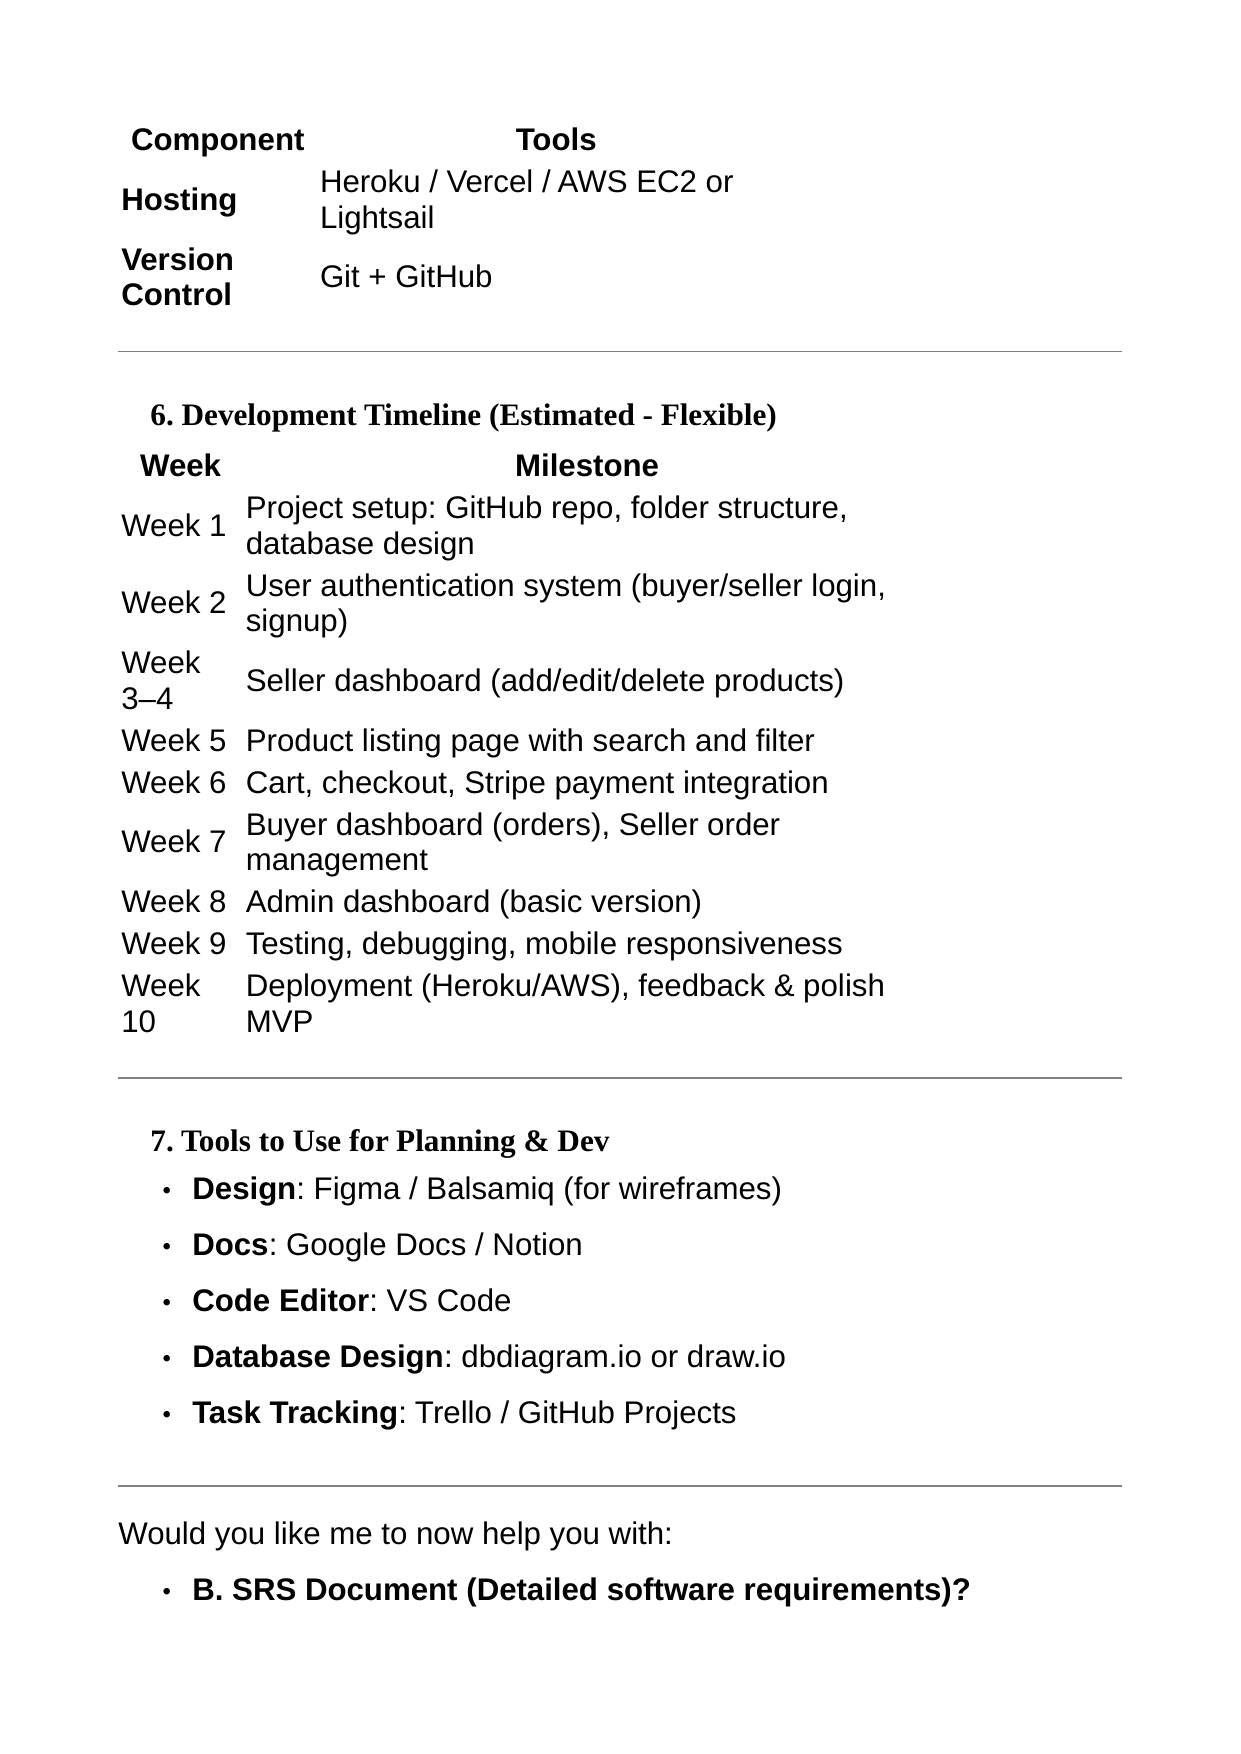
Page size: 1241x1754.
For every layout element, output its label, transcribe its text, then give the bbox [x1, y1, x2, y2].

table_cell Week 2 [118, 564, 243, 641]
table_cell Week 7 [118, 803, 243, 880]
table_cell Week 1 [118, 486, 243, 564]
table_cell Git + GitHub [317, 238, 795, 315]
list Code Editor: VS Code [162, 1282, 1122, 1318]
table_cell Project setup: GitHub repo, folder structure, database design [243, 486, 931, 564]
table_cell Seller dashboard (add/edit/delete products) [243, 641, 931, 719]
text Would you like me to now help you with: [118, 1515, 1122, 1551]
table_cell Week 10 [118, 964, 243, 1042]
subtitle ✅ 6. Development Timeline (Estimated - Flexible) [118, 396, 1122, 432]
table_cell Buyer dashboard (orders), Seller order management [243, 803, 931, 880]
table_cell Cart, checkout, Stripe payment integration [243, 761, 931, 803]
table_cell Version Control [118, 238, 317, 315]
list B. SRS Document (Detailed software requirements)? [162, 1571, 1122, 1607]
table_cell Week 9 [118, 922, 243, 964]
list Database Design: dbdiagram.io or draw.io [162, 1338, 1122, 1374]
table_header Component [118, 118, 317, 160]
table_cell Hosting [118, 160, 317, 238]
table_cell Testing, debugging, mobile responsiveness [243, 922, 931, 964]
table_cell User authentication system (buyer/seller login, signup) [243, 564, 931, 641]
table_header Tools [317, 118, 795, 160]
table_cell Deployment (Heroku/AWS), feedback & polish MVP [243, 964, 931, 1042]
table_cell Admin dashboard (basic version) [243, 880, 931, 922]
table_header Week [118, 444, 243, 486]
table_cell Week 3–4 [118, 641, 243, 719]
table_header Milestone [243, 444, 931, 486]
table_cell Week 6 [118, 761, 243, 803]
list Task Tracking: Trello / GitHub Projects [162, 1394, 1122, 1430]
table_cell Week 5 [118, 719, 243, 761]
table_cell Heroku / Vercel / AWS EC2 or Lightsail [317, 160, 795, 238]
list Design: Figma / Balsamiq (for wireframes) [162, 1170, 1122, 1206]
subtitle ✅ 7. Tools to Use for Planning & Dev [118, 1122, 1122, 1158]
table_cell Product listing page with search and filter [243, 719, 931, 761]
list Docs: Google Docs / Notion [162, 1226, 1122, 1262]
table_cell Week 8 [118, 880, 243, 922]
